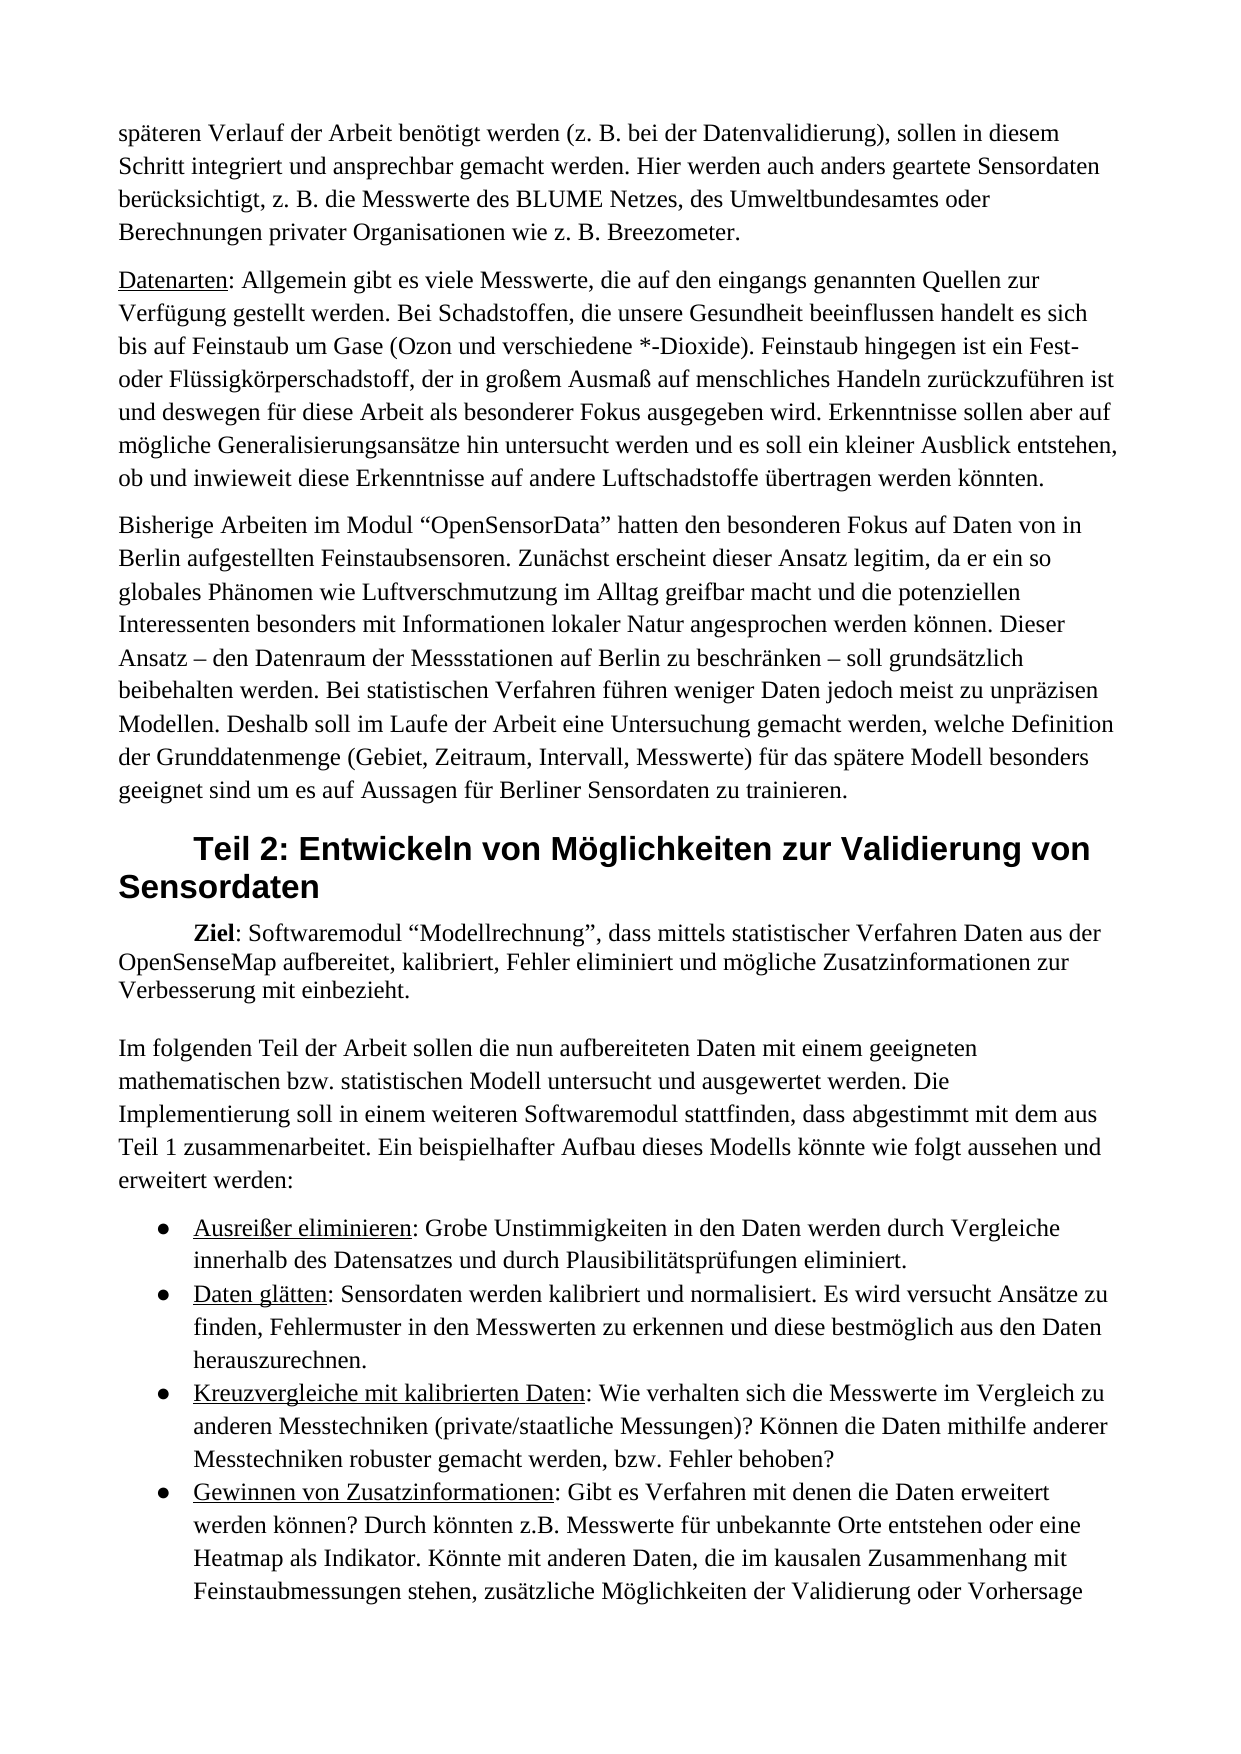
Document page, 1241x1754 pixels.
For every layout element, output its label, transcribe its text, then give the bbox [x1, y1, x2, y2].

list Daten glätten: Sensordaten werden kalibriert und normalisiert. Es wird versucht Ansätze zu finden, Fehlermuster in den Messwerten zu erkennen und diese bestmöglich aus den Daten herauszurechnen. [156, 1279, 1122, 1373]
list Gewinnen von Zusatzinformationen: Gibt es Verfahren mit denen die Daten erweitert werden können? Durch könnten z.B. Messwerte für unbekannte Orte entstehen oder eine Heatmap als Indikator. Könnte mit anderen Daten, die im kausalen Zusammenhang mit Feinstaubmessungen stehen, zusätzliche Möglichkeiten der Validierung oder Vorhersage [156, 1477, 1122, 1604]
text Bisherige Arbeiten im Modul “OpenSensorData” hatten den besonderen Fokus auf Daten von in Berlin aufgestellten Feinstaubsensoren. Zunächst erscheint dieser Ansatz legitim, da er ein so globales Phänomen wie Luftverschmutzung im Alltag greifbar macht und die potenziellen Interessenten besonders mit Informationen lokaler Natur angesprochen werden können. Dieser Ansatz – den Datenraum der Messstationen auf Berlin zu beschränken – soll grundsätzlich beibehalten werden. Bei statistischen Verfahren führen weniger Daten jedoch meist zu unpräzisen Modellen. Deshalb soll im Laufe der Arbeit eine Untersuchung gemacht werden, welche Definition der Grunddatenmenge (Gebiet, Zeitraum, Intervall, Messwerte) für das spätere Modell besonders geeignet sind um es auf Aussagen für Berliner Sensordaten zu trainieren. [118, 511, 1122, 803]
text Datenarten: Allgemein gibt es viele Messwerte, die auf den eingangs genannten Quellen zur Verfügung gestellt werden. Bei Schadstoffen, die unsere Gesundheit beeinflussen handelt es sich bis auf Feinstaub um Gase (Ozon und verschiedene *-Dioxide). Feinstaub hingegen ist ein Fest- oder Flüssigkörperschadstoff, der in großem Ausmaß auf menschliches Handeln zurückzuführen ist und deswegen für diese Arbeit als besonderer Fokus ausgegeben wird. Erkenntnisse sollen aber auf mögliche Generalisierungsansätze hin untersucht werden und es soll ein kleiner Ausblick entstehen, ob und inwieweit diese Erkenntnisse auf andere Luftschadstoffe übertragen werden könnten. [118, 265, 1122, 492]
list Kreuzvergleiche mit kalibrierten Daten: Wie verhalten sich die Messwerte im Vergleich zu anderen Messtechniken (private/staatliche Messungen)? Können die Daten mithilfe anderer Messtechniken robuster gemacht werden, bzw. Fehler behoben? [156, 1378, 1122, 1472]
subtitle Teil 2: Entwickeln von Möglichkeiten zur Validierung von Sensordaten [118, 828, 1122, 905]
text Im folgenden Teil der Arbeit sollen die nun aufbereiteten Daten mit einem geeigneten mathematischen bzw. statistischen Modell untersucht und ausgewertet werden. Die Implementierung soll in einem weiteren Softwaremodul stattfinden, dass abgestimmt mit dem aus Teil 1 zusammenarbeitet. Ein beispielhafter Aufbau dieses Modells könnte wie folgt aussehen und erweitert werden: [118, 1033, 1122, 1194]
list Ziel: Softwaremodul “Modellrechnung”, dass mittels statistischer Verfahren Daten aus der OpenSenseMap aufbereitet, kalibriert, Fehler eliminiert und mögliche Zusatzinformationen zur Verbesserung mit einbezieht. [118, 918, 1122, 1004]
list Ausreißer eliminieren: Grobe Unstimmigkeiten in den Daten werden durch Vergleiche innerhalb des Datensatzes und durch Plausibilitätsprüfungen eliminiert. [156, 1213, 1122, 1274]
text späteren Verlauf der Arbeit benötigt werden (z. B. bei der Datenvalidierung), sollen in diesem Schritt integriert und ansprechbar gemacht werden. Hier werden auch anders geartete Sensordaten berücksichtigt, z. B. die Messwerte des BLUME Netzes, des Umweltbundesamtes oder Berechnungen privater Organisationen wie z. B. Breezometer. [118, 118, 1122, 246]
